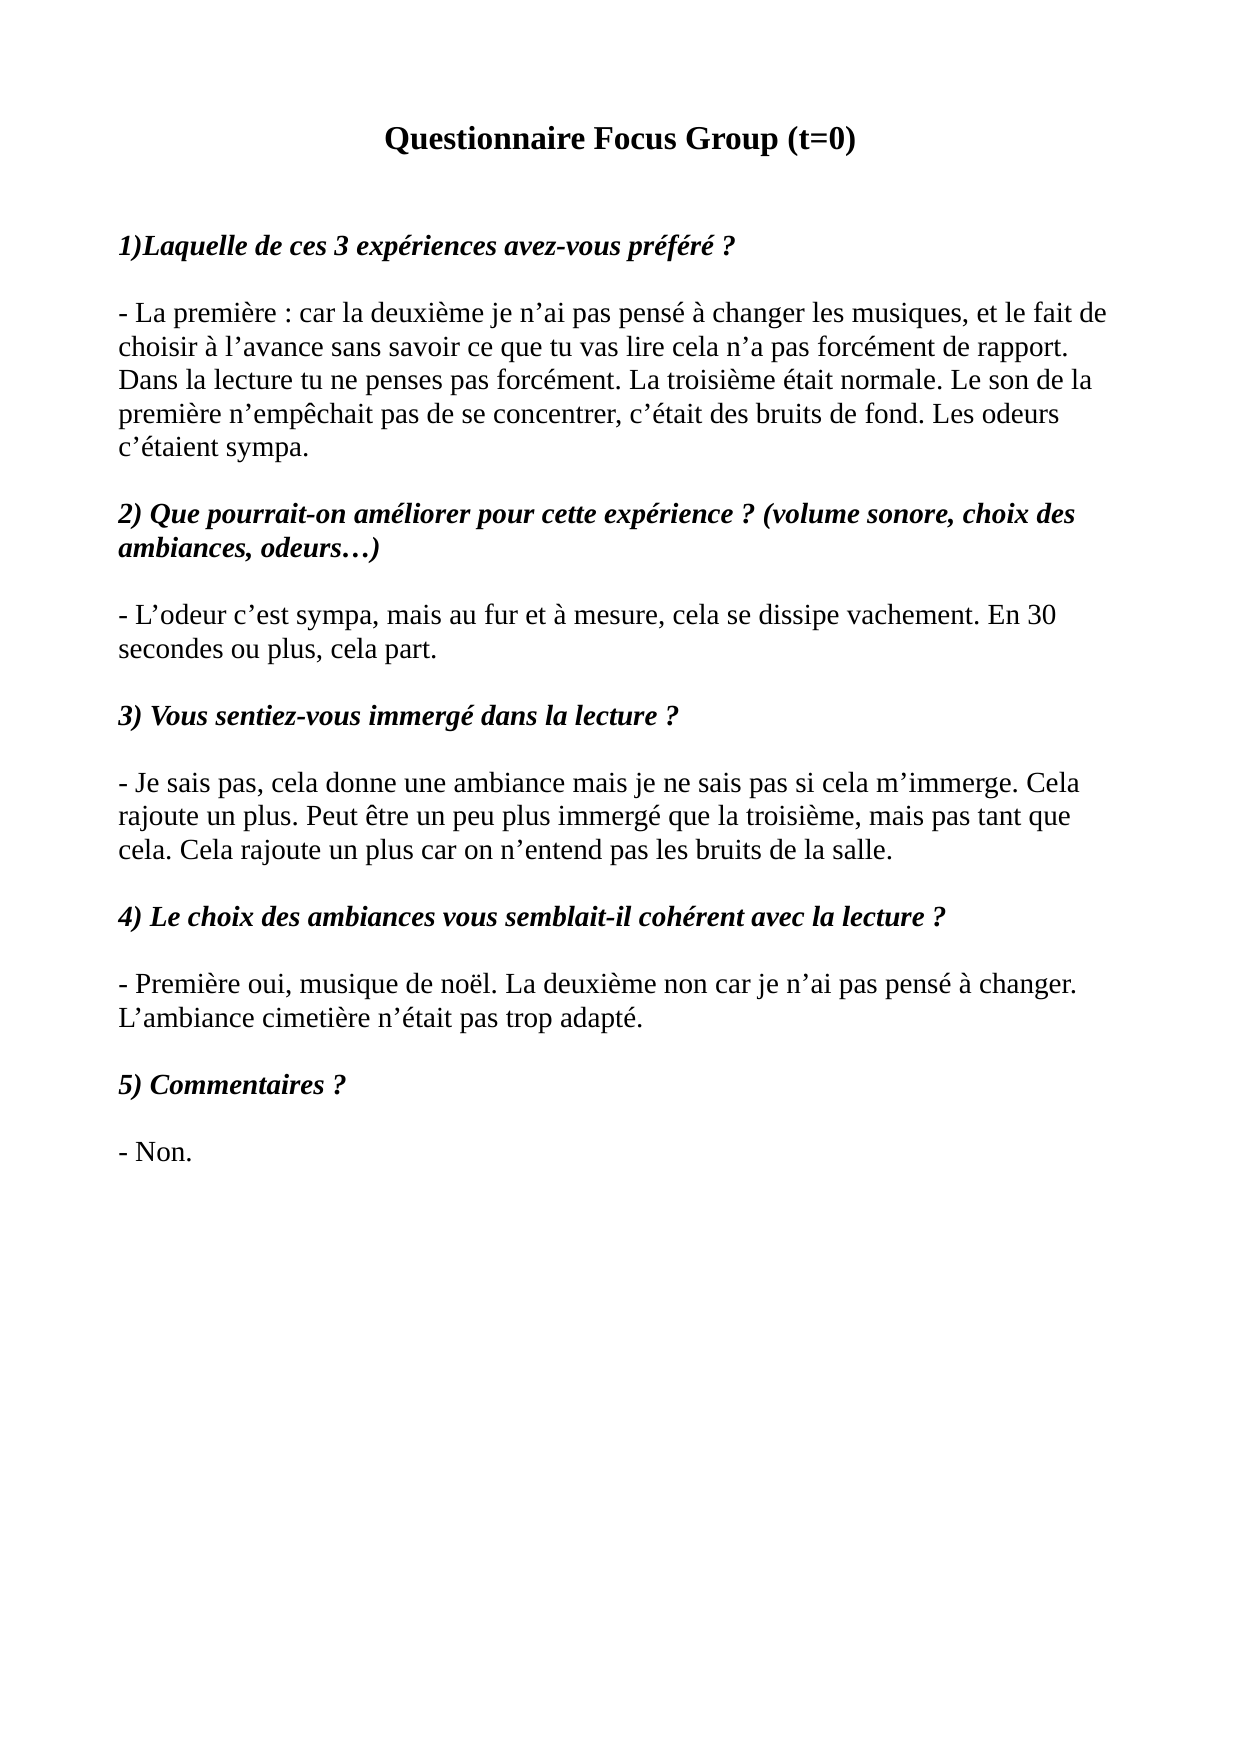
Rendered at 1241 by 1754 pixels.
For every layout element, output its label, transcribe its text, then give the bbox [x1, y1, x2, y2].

text 4) Le choix des ambiances vous semblait-il cohérent avec la lecture ? [118, 899, 1122, 933]
text - Non. [118, 1134, 1122, 1167]
text - Première oui, musique de noël. La deuxième non car je n’ai pas pensé à changer. L’ambiance cimetière n’était pas trop adapté. [118, 966, 1122, 1033]
text - La première : car la deuxième je n’ai pas pensé à changer les musiques, et le fait de choisir à l’avance sans savoir ce que tu vas lire cela n’a pas forcément de rapport. Dans la lecture tu ne penses pas forcément. La troisième était normale. Le son de la première n’empêchait pas de se concentrer, c’était des bruits de fond. Les odeurs c’étaient sympa. [118, 295, 1122, 463]
text 2) Que pourrait-on améliorer pour cette expérience ? (volume sonore, choix des [118, 497, 1122, 530]
text 1)Laquelle de ces 3 expériences avez-vous préféré ? [118, 228, 1122, 262]
text - L’odeur c’est sympa, mais au fur et à mesure, cela se dissipe vachement. En 30 secondes ou plus, cela part. [118, 597, 1122, 664]
text - Je sais pas, cela donne une ambiance mais je ne sais pas si cela m’immerge. Cela rajoute un plus. Peut être un peu plus immergé que la troisième, mais pas tant que cela. Cela rajoute un plus car on n’entend pas les bruits de la salle. [118, 765, 1122, 866]
text 5) Commentaires ? [118, 1067, 1122, 1100]
text 3) Vous sentiez-vous immergé dans la lecture ? [118, 698, 1122, 731]
text Questionnaire Focus Group (t=0) [118, 118, 1122, 156]
text ambiances, odeurs…) [118, 530, 1122, 564]
